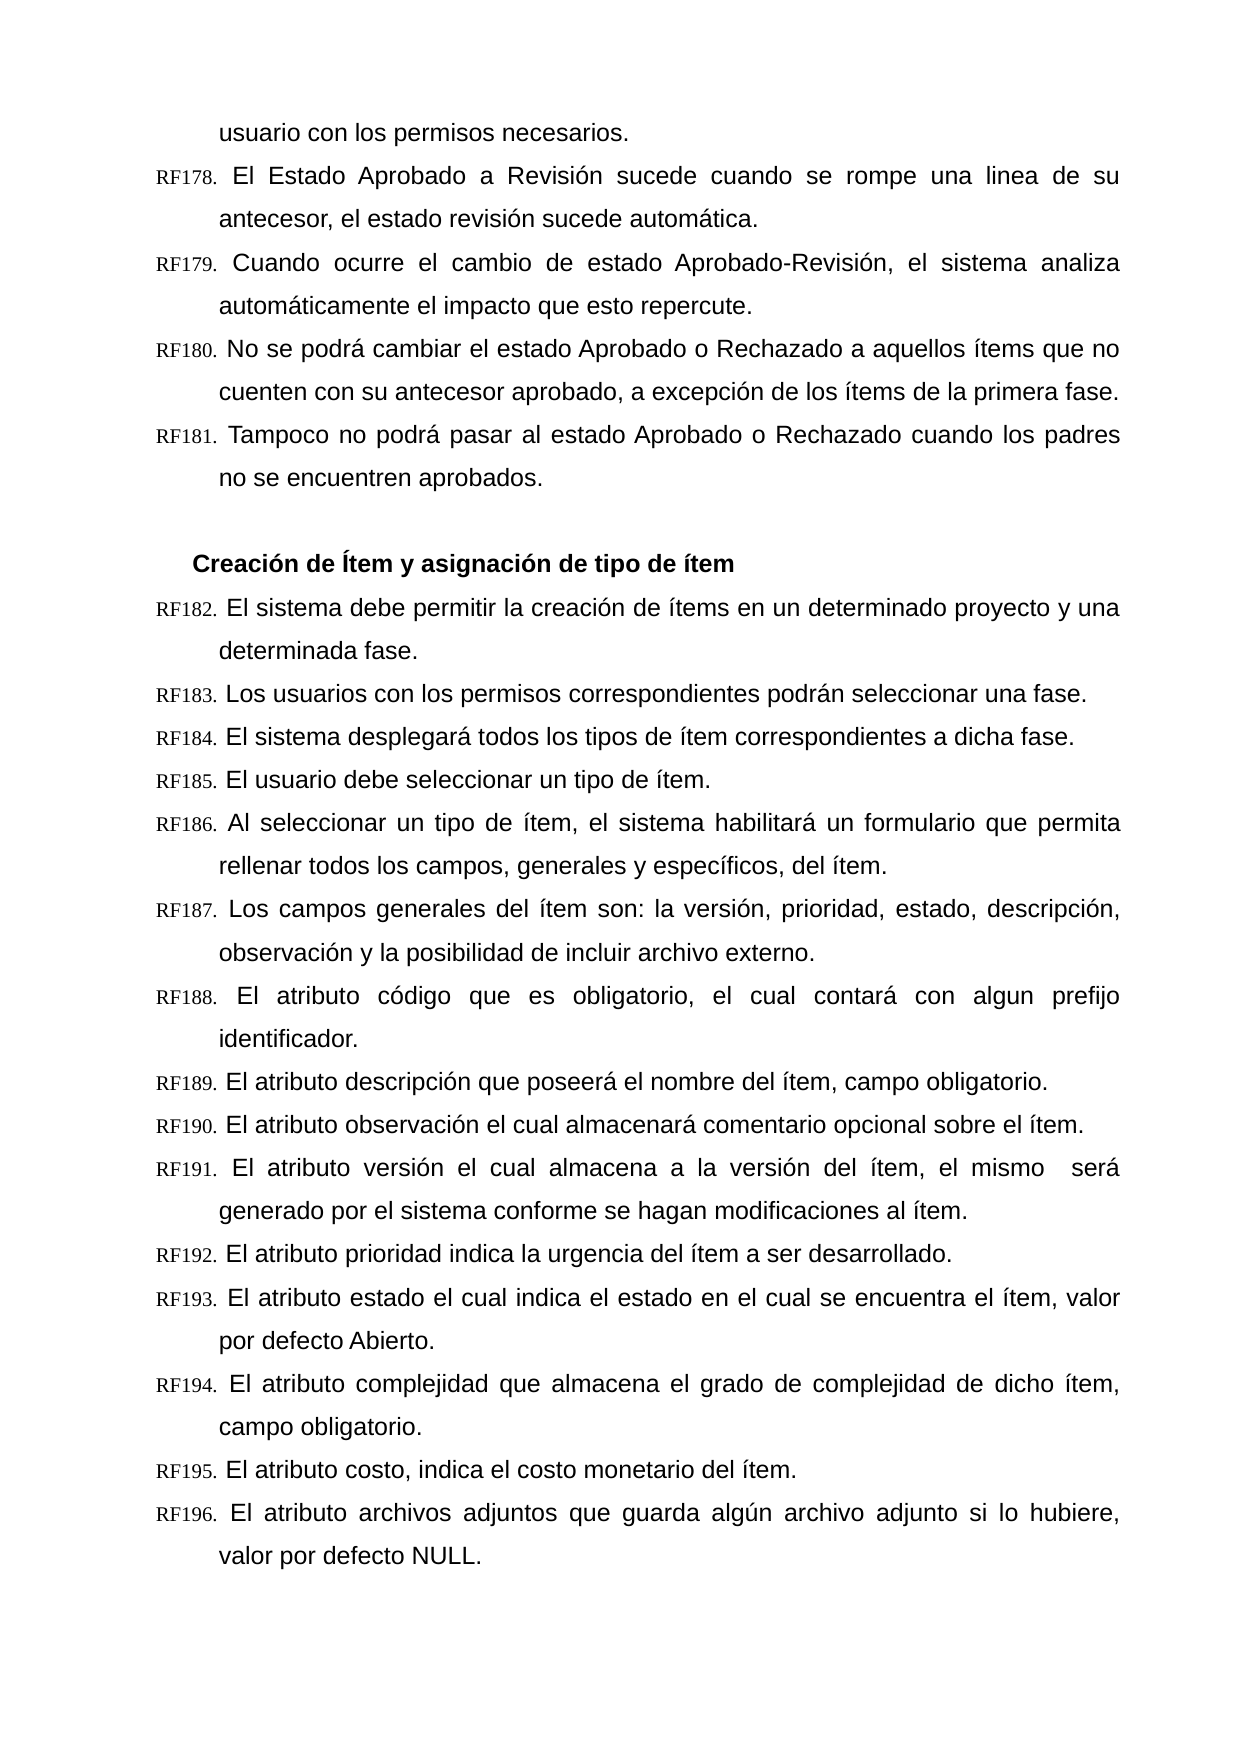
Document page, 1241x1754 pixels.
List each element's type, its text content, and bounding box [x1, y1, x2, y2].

list El usuario debe seleccionar un tipo de ítem. [156, 765, 1122, 794]
list El atributo prioridad indica la urgencia del ítem a ser desarrollado. [156, 1239, 1122, 1268]
list El sistema desplegará todos los tipos de ítem correspondientes a dicha fase. [156, 722, 1122, 751]
list El Estado Aprobado a Revisión sucede cuando se rompe una linea de su antecesor, el estado revisión sucede automática. [156, 161, 1122, 233]
list El atributo complejidad que almacena el grado de complejidad de dicho ítem, campo obligatorio. [156, 1369, 1122, 1441]
text Creación de Ítem y asignación de tipo de ítem [118, 549, 1122, 578]
list El atributo observación el cual almacenará comentario opcional sobre el ítem. [156, 1110, 1122, 1139]
list El atributo archivos adjuntos que guarda algún archivo adjunto si lo hubiere, valor por defecto NULL. [156, 1498, 1122, 1570]
list Tampoco no podrá pasar al estado Aprobado o Rechazado cuando los padres no se encuentren aprobados. [156, 420, 1122, 492]
list Los usuarios con los permisos correspondientes podrán seleccionar una fase. [156, 679, 1122, 707]
list El sistema debe permitir la creación de ítems en un determinado proyecto y una determinada fase. [156, 592, 1122, 664]
list Cuando ocurre el cambio de estado Aprobado-Revisión, el sistema analiza automáticamente el impacto que esto repercute. [156, 247, 1122, 319]
list El atributo costo, indica el costo monetario del ítem. [156, 1455, 1122, 1484]
list Al seleccionar un tipo de ítem, el sistema habilitará un formulario que permita rellenar todos los campos, generales y específicos, del ítem. [156, 808, 1122, 880]
list usuario con los permisos necesarios. [156, 118, 1122, 147]
list El atributo versión el cual almacena a la versión del ítem, el mismo será generado por el sistema conforme se hagan modificaciones al ítem. [156, 1153, 1122, 1225]
list El atributo descripción que poseerá el nombre del ítem, campo obligatorio. [156, 1067, 1122, 1096]
list No se podrá cambiar el estado Aprobado o Rechazado a aquellos ítems que no cuenten con su antecesor aprobado, a excepción de los ítems de la primera fase. [156, 334, 1122, 406]
list Los campos generales del ítem son: la versión, prioridad, estado, descripción, observación y la posibilidad de incluir archivo externo. [156, 894, 1122, 966]
list El atributo código que es obligatorio, el cual contará con algun prefijo identificador. [156, 981, 1122, 1052]
list El atributo estado el cual indica el estado en el cual se encuentra el ítem, valor por defecto Abierto. [156, 1282, 1122, 1354]
